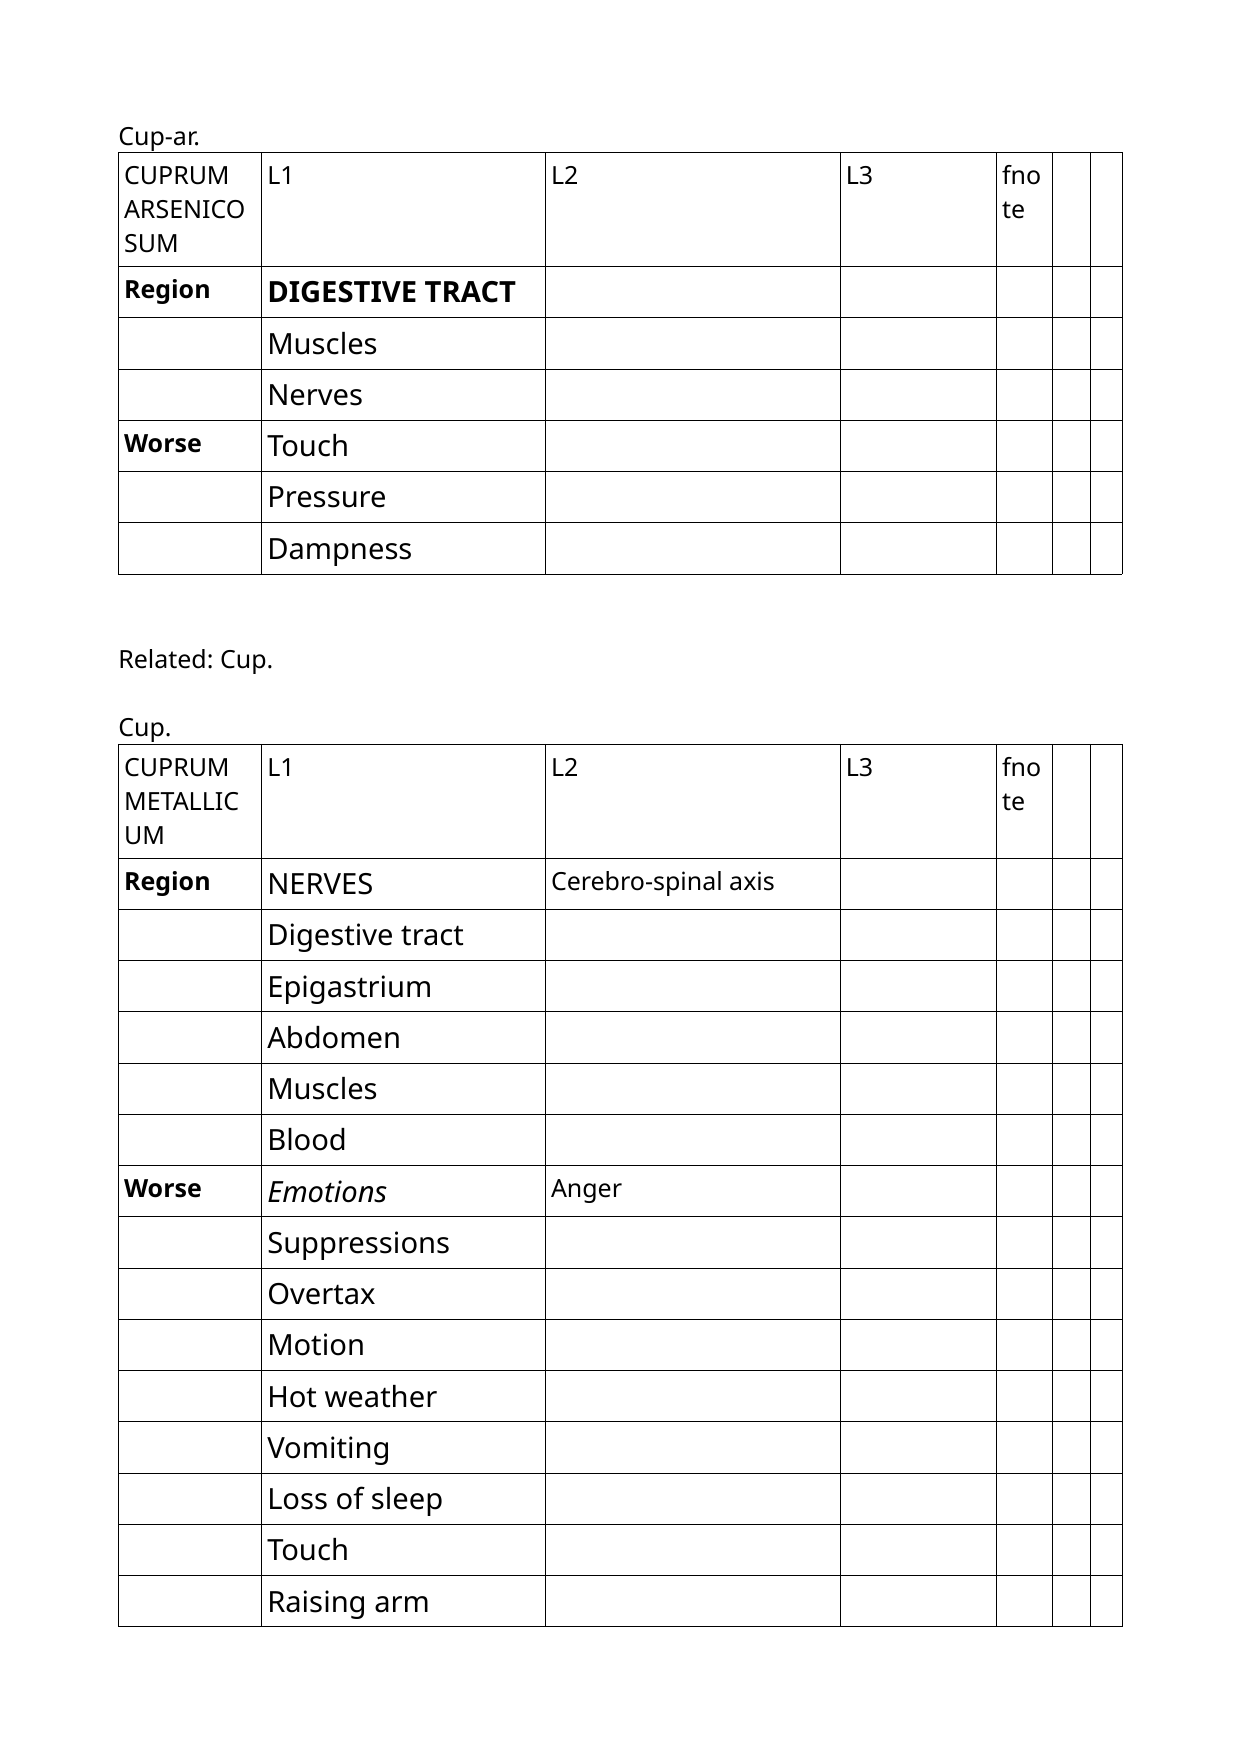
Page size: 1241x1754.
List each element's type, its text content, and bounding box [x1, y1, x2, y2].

table_cell [841, 1422, 996, 1473]
table_cell [997, 1115, 1052, 1165]
table_cell [841, 1371, 996, 1421]
table_cell [119, 1474, 261, 1524]
table_cell [119, 1217, 261, 1268]
table_cell [997, 1422, 1052, 1473]
table_cell [119, 1576, 261, 1626]
table_cell [1053, 1115, 1090, 1165]
table_header L3 [841, 153, 996, 266]
table_cell Motion [262, 1320, 545, 1370]
table_cell [546, 1269, 840, 1319]
table_header CUPRUM ARSENICOSUM [119, 153, 261, 266]
table_cell [1091, 1217, 1122, 1268]
table_cell Worse [119, 1166, 261, 1216]
table_cell [1053, 1166, 1090, 1216]
table_cell [1053, 370, 1090, 420]
table_cell [546, 1115, 840, 1165]
table_cell [1091, 1320, 1122, 1370]
table_header [1091, 745, 1122, 858]
table_cell [997, 910, 1052, 960]
table_cell [841, 1525, 996, 1575]
table_cell [841, 1320, 996, 1370]
table_cell [1091, 1166, 1122, 1216]
table_cell [1053, 1064, 1090, 1114]
table_cell [1091, 1269, 1122, 1319]
table_cell [546, 1371, 840, 1421]
table_cell [1053, 318, 1090, 368]
table_cell [1091, 267, 1122, 317]
table_header [1091, 153, 1122, 266]
table_cell [546, 523, 840, 573]
table_cell NERVES [262, 859, 545, 909]
table_cell [546, 1525, 840, 1575]
text Related: Cup. [118, 642, 1122, 676]
table_cell [997, 1217, 1052, 1268]
table_cell [1091, 1525, 1122, 1575]
table_header L1 [262, 153, 545, 266]
table_cell [997, 523, 1052, 573]
table_cell [1091, 1012, 1122, 1063]
table_cell [841, 421, 996, 471]
table_header [1053, 153, 1090, 266]
table_cell [997, 1371, 1052, 1421]
table_cell Raising arm [262, 1576, 545, 1626]
table_cell [841, 523, 996, 573]
table_cell [997, 1474, 1052, 1524]
table_cell [119, 961, 261, 1011]
table_cell [1053, 1012, 1090, 1063]
table_cell [1053, 472, 1090, 522]
table_cell Loss of sleep [262, 1474, 545, 1524]
table_cell [546, 1422, 840, 1473]
table_cell [1053, 523, 1090, 573]
table_cell [119, 523, 261, 573]
table_cell Worse [119, 421, 261, 471]
table_cell Region [119, 859, 261, 909]
table_cell [997, 961, 1052, 1011]
table_header L1 [262, 745, 545, 858]
table_cell [997, 859, 1052, 909]
table_cell [119, 1371, 261, 1421]
table_cell [546, 961, 840, 1011]
table_header CUPRUM METALLICUM [119, 745, 261, 858]
table_cell [997, 267, 1052, 317]
table_cell [1091, 1422, 1122, 1473]
table_cell [1053, 1422, 1090, 1473]
table_cell [841, 961, 996, 1011]
table_cell Touch [262, 1525, 545, 1575]
table_cell [546, 1217, 840, 1268]
table_cell [841, 267, 996, 317]
table_cell [841, 1474, 996, 1524]
table_cell Overtax [262, 1269, 545, 1319]
table_cell Digestive tract [262, 910, 545, 960]
table_cell [546, 1064, 840, 1114]
table_cell [1091, 859, 1122, 909]
table_cell Vomiting [262, 1422, 545, 1473]
table_header L2 [546, 745, 840, 858]
table_cell Dampness [262, 523, 545, 573]
table_cell [997, 1012, 1052, 1063]
table_cell Epigastrium [262, 961, 545, 1011]
table_cell [1091, 472, 1122, 522]
table_header L2 [546, 153, 840, 266]
text Cup. [118, 710, 1122, 744]
table_cell [546, 267, 840, 317]
table_cell Pressure [262, 472, 545, 522]
text Cup-ar. [118, 118, 1122, 152]
table_cell [841, 1115, 996, 1165]
table_cell [841, 1269, 996, 1319]
table_cell [546, 1012, 840, 1063]
table_cell [119, 1012, 261, 1063]
table_cell [1053, 1217, 1090, 1268]
table_cell [1091, 523, 1122, 573]
table_cell Muscles [262, 1064, 545, 1114]
table_cell [841, 1217, 996, 1268]
table_cell [841, 370, 996, 420]
table_cell [119, 1115, 261, 1165]
table_cell [1091, 1064, 1122, 1114]
table_cell [1053, 1371, 1090, 1421]
table_cell DIGESTIVE TRACT [262, 267, 545, 317]
table_cell [119, 472, 261, 522]
table_cell [1053, 1525, 1090, 1575]
table_cell Region [119, 267, 261, 317]
table_cell [546, 421, 840, 471]
table_cell [1053, 1320, 1090, 1370]
table_header L3 [841, 745, 996, 858]
table_cell [997, 1320, 1052, 1370]
table_cell [1091, 1474, 1122, 1524]
table_cell [1053, 267, 1090, 317]
table_cell Anger [546, 1166, 840, 1216]
table_cell [119, 318, 261, 368]
table_cell [997, 318, 1052, 368]
table_header fnote [997, 745, 1052, 858]
table_cell [1091, 370, 1122, 420]
table_cell [841, 1064, 996, 1114]
table_cell [1091, 1576, 1122, 1626]
table_cell [546, 1474, 840, 1524]
table_cell [119, 1320, 261, 1370]
table_cell [119, 1525, 261, 1575]
table_cell [1053, 961, 1090, 1011]
table_cell Cerebro-spinal axis [546, 859, 840, 909]
table_cell [997, 1576, 1052, 1626]
table_cell [546, 318, 840, 368]
table_cell [997, 370, 1052, 420]
table_cell [119, 370, 261, 420]
table_cell [997, 1525, 1052, 1575]
table_cell [1053, 910, 1090, 960]
table_cell [841, 910, 996, 960]
table_cell [997, 1064, 1052, 1114]
table_cell [119, 1269, 261, 1319]
table_cell [546, 910, 840, 960]
table_cell [546, 1576, 840, 1626]
table_cell [997, 1269, 1052, 1319]
table_cell [997, 1166, 1052, 1216]
table_cell [841, 1012, 996, 1063]
table_cell [997, 472, 1052, 522]
table_cell Blood [262, 1115, 545, 1165]
table_cell [1053, 1269, 1090, 1319]
table_cell [546, 1320, 840, 1370]
table_cell [1053, 859, 1090, 909]
table_cell [1053, 421, 1090, 471]
table_cell [1091, 910, 1122, 960]
table_cell Nerves [262, 370, 545, 420]
table_cell [841, 1166, 996, 1216]
table_cell Emotions [262, 1166, 545, 1216]
table_cell Abdomen [262, 1012, 545, 1063]
table_cell [546, 370, 840, 420]
table_cell [119, 910, 261, 960]
table_cell [546, 472, 840, 522]
table_cell [1053, 1474, 1090, 1524]
table_cell Hot weather [262, 1371, 545, 1421]
table_header [1053, 745, 1090, 858]
table_cell Muscles [262, 318, 545, 368]
table_cell [1091, 961, 1122, 1011]
table_cell [119, 1422, 261, 1473]
table_cell Touch [262, 421, 545, 471]
table_cell [841, 472, 996, 522]
table_cell [841, 1576, 996, 1626]
table_cell [1091, 1115, 1122, 1165]
table_cell [1091, 1371, 1122, 1421]
table_cell [1091, 318, 1122, 368]
table_cell [841, 859, 996, 909]
table_cell [1053, 1576, 1090, 1626]
table_cell [1091, 421, 1122, 471]
table_cell [841, 318, 996, 368]
table_cell [997, 421, 1052, 471]
table_cell Suppressions [262, 1217, 545, 1268]
table_header fnote [997, 153, 1052, 266]
table_cell [119, 1064, 261, 1114]
